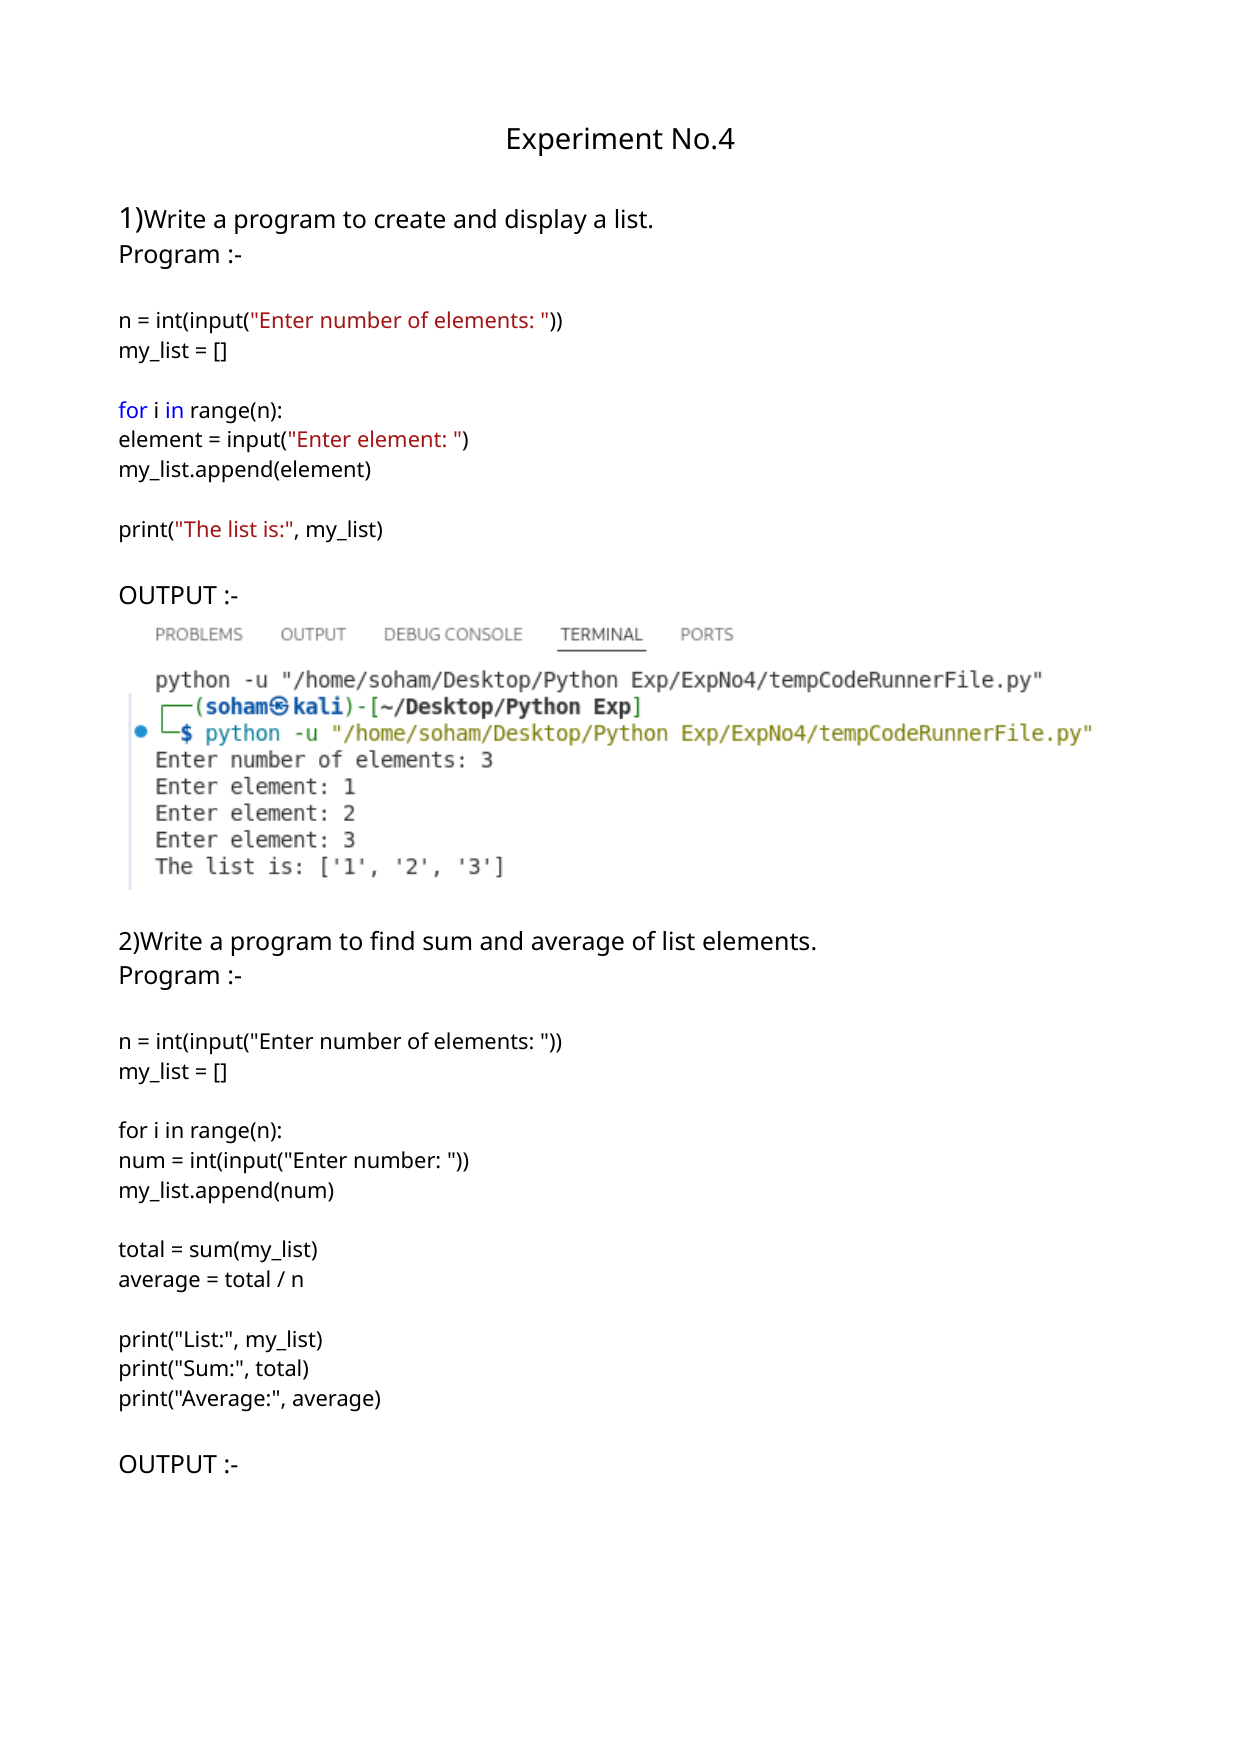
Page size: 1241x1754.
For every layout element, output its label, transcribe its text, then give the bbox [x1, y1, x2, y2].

text n = int(input("Enter number of elements: ")) [118, 1026, 1122, 1056]
text my_list.append(num) [118, 1175, 1122, 1204]
text print("List:", my_list) [118, 1323, 1122, 1353]
text my_list.append(element) [118, 454, 1122, 484]
text for i in range(n): [118, 1115, 1122, 1145]
text Program :- [118, 237, 1122, 271]
text for i in range(n): [118, 394, 1122, 424]
text 1)Write a program to create and display a list. [118, 197, 1122, 237]
text print("Sum:", total) [118, 1353, 1122, 1383]
text average = total / n [118, 1264, 1122, 1294]
text num = int(input("Enter number: ")) [118, 1145, 1122, 1175]
picture [124, 611, 1116, 890]
text Experiment No.4 [118, 118, 1122, 158]
text my_list = [] [118, 1056, 1122, 1086]
text print("The list is:", my_list) [118, 514, 1122, 543]
text 2)Write a program to find sum and average of list elements. [118, 924, 1122, 958]
text Program :- [118, 958, 1122, 992]
text my_list = [] [118, 335, 1122, 365]
text OUTPUT :- [118, 1447, 1122, 1481]
text OUTPUT :- [118, 577, 1122, 612]
text total = sum(my_list) [118, 1234, 1122, 1264]
text element = input("Enter element: ") [118, 424, 1122, 454]
text n = int(input("Enter number of elements: ")) [118, 305, 1122, 335]
text print("Average:", average) [118, 1383, 1122, 1413]
